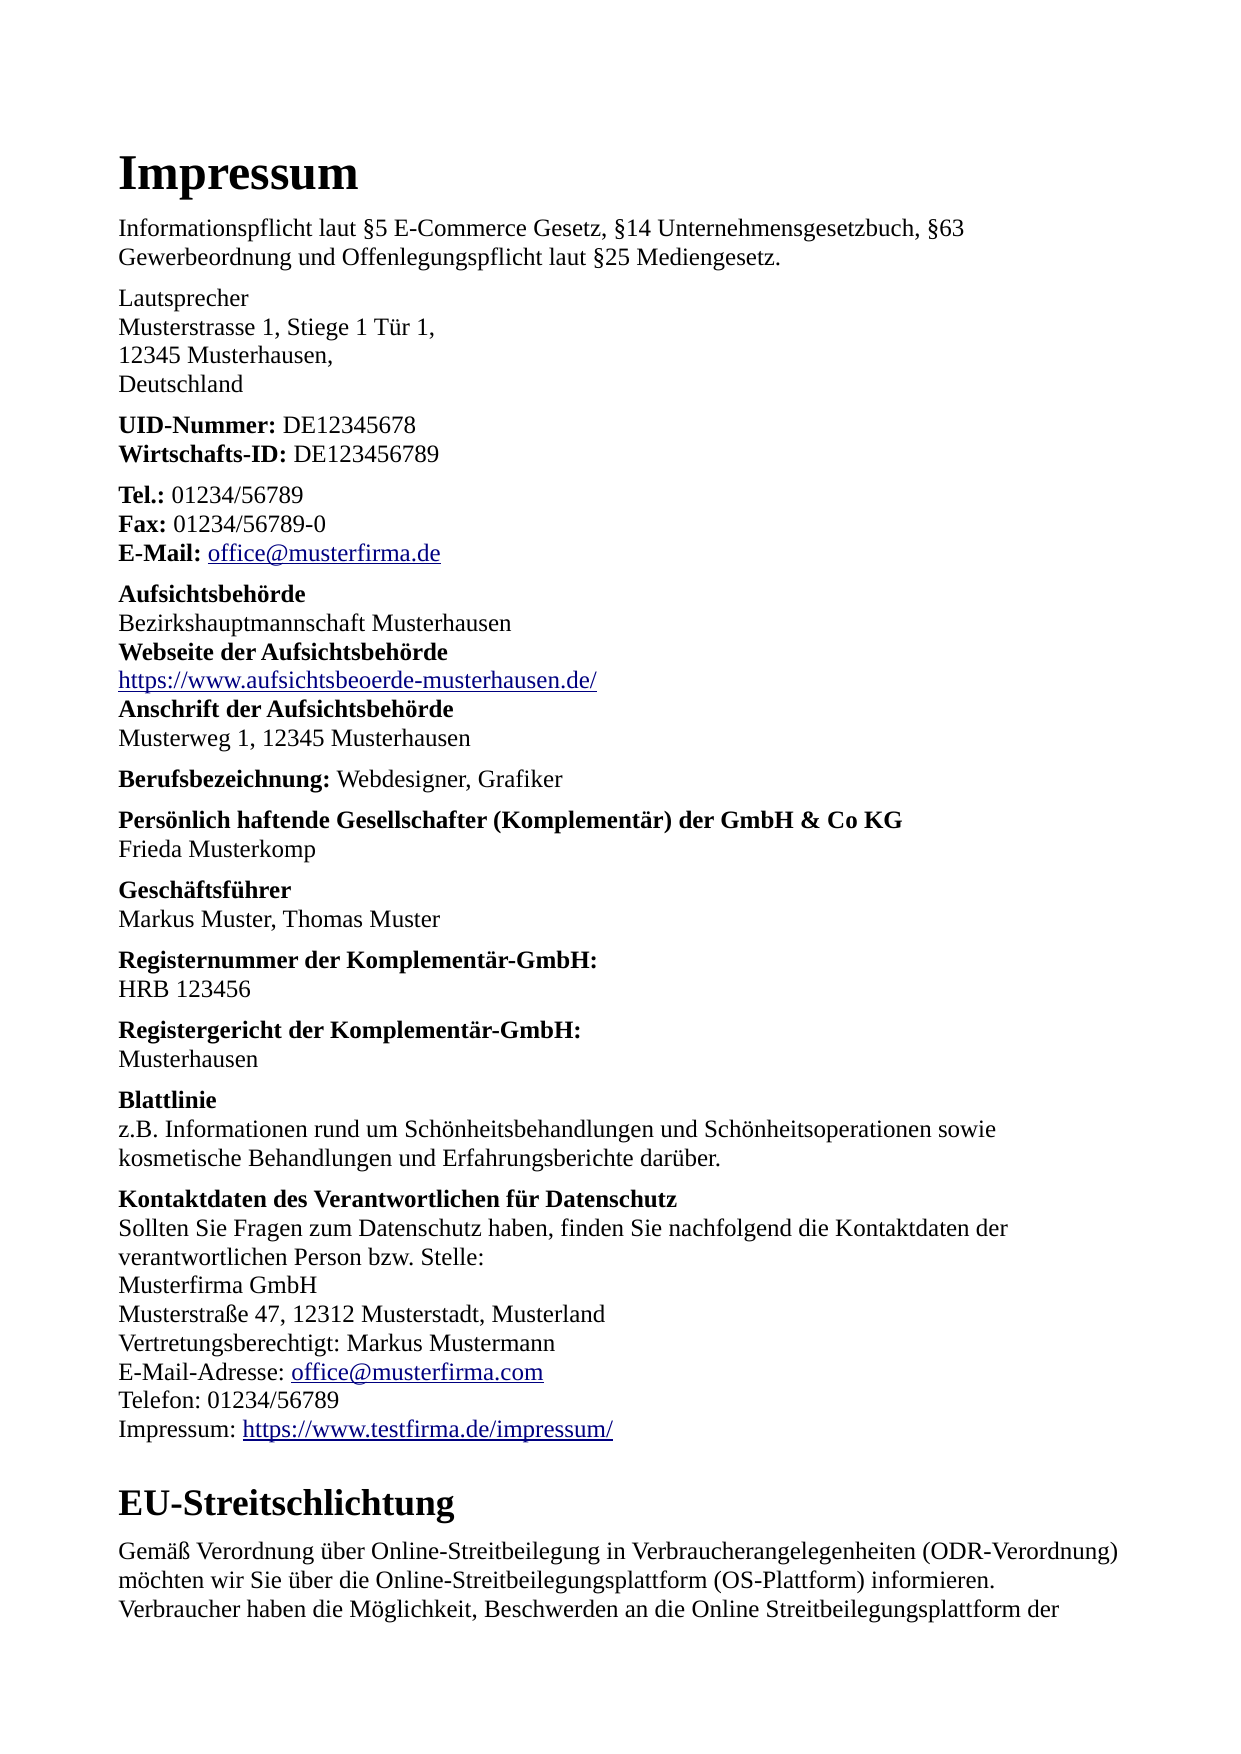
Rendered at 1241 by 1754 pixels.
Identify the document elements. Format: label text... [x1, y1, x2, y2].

text Berufsbezeichnung: Webdesigner, Grafiker [118, 764, 1122, 793]
text Tel.: 01234/56789 Fax: 01234/56789-0 E-Mail: office@musterfirma.de [118, 481, 1122, 567]
text Gemäß Verordnung über Online-Streitbeilegung in Verbraucherangelegenheiten (ODR-Verordnung) möchten wir Sie über die Online-Streitbeilegungsplattform (OS-Plattform) informieren. Verbraucher haben die Möglichkeit, Beschwerden an die Online Streitbeilegungsplattform der [118, 1536, 1122, 1622]
text Registernummer der Komplementär-GmbH: HRB 123456 [118, 946, 1122, 1003]
text Registergericht der Komplementär-GmbH: Musterhausen [118, 1016, 1122, 1073]
text Lautsprecher Musterstrasse 1, Stiege 1 Tür 1, 12345 Musterhausen, Deutschland [118, 283, 1122, 398]
text Blattlinie z.B. Informationen rund um Schönheitsbehandlungen und Schönheitsoperationen sowie kosmetische Behandlungen und Erfahrungsberichte darüber. [118, 1086, 1122, 1172]
text Persönlich haftende Gesellschafter (Komplementär) der GmbH & Co KG Frieda Musterkomp [118, 806, 1122, 863]
text Aufsichtsbehörde Bezirkshauptmannschaft Musterhausen Webseite der Aufsichtsbehörde https://www.aufsichtsbeoerde-musterhausen.de/ Anschrift der Aufsichtsbehörde Musterweg 1, 12345 Musterhausen [118, 579, 1122, 752]
text Kontaktdaten des Verantwortlichen für Datenschutz Sollten Sie Fragen zum Datenschutz haben, finden Sie nachfolgend die Kontaktdaten der verantwortlichen Person bzw. Stelle: Musterfirma GmbH Musterstraße 47, 12312 Musterstadt, Musterland Vertretungsberechtigt: Markus Mustermann E-Mail-Adresse: office@musterfirma.com Telefon: 01234/56789 Impressum: https://www.testfirma.de/impressum/ [118, 1184, 1122, 1443]
text Geschäftsführer Markus Muster, Thomas Muster [118, 876, 1122, 933]
subtitle EU-Streitschlichtung [118, 1481, 1122, 1524]
subtitle Impressum [118, 143, 1122, 201]
text UID-Nummer: DE12345678 Wirtschafts-ID: DE123456789 [118, 411, 1122, 468]
text Informationspflicht laut §5 E-Commerce Gesetz, §14 Unternehmensgesetzbuch, §63 Gewerbeordnung und Offenlegungspflicht laut §25 Mediengesetz. [118, 213, 1122, 271]
